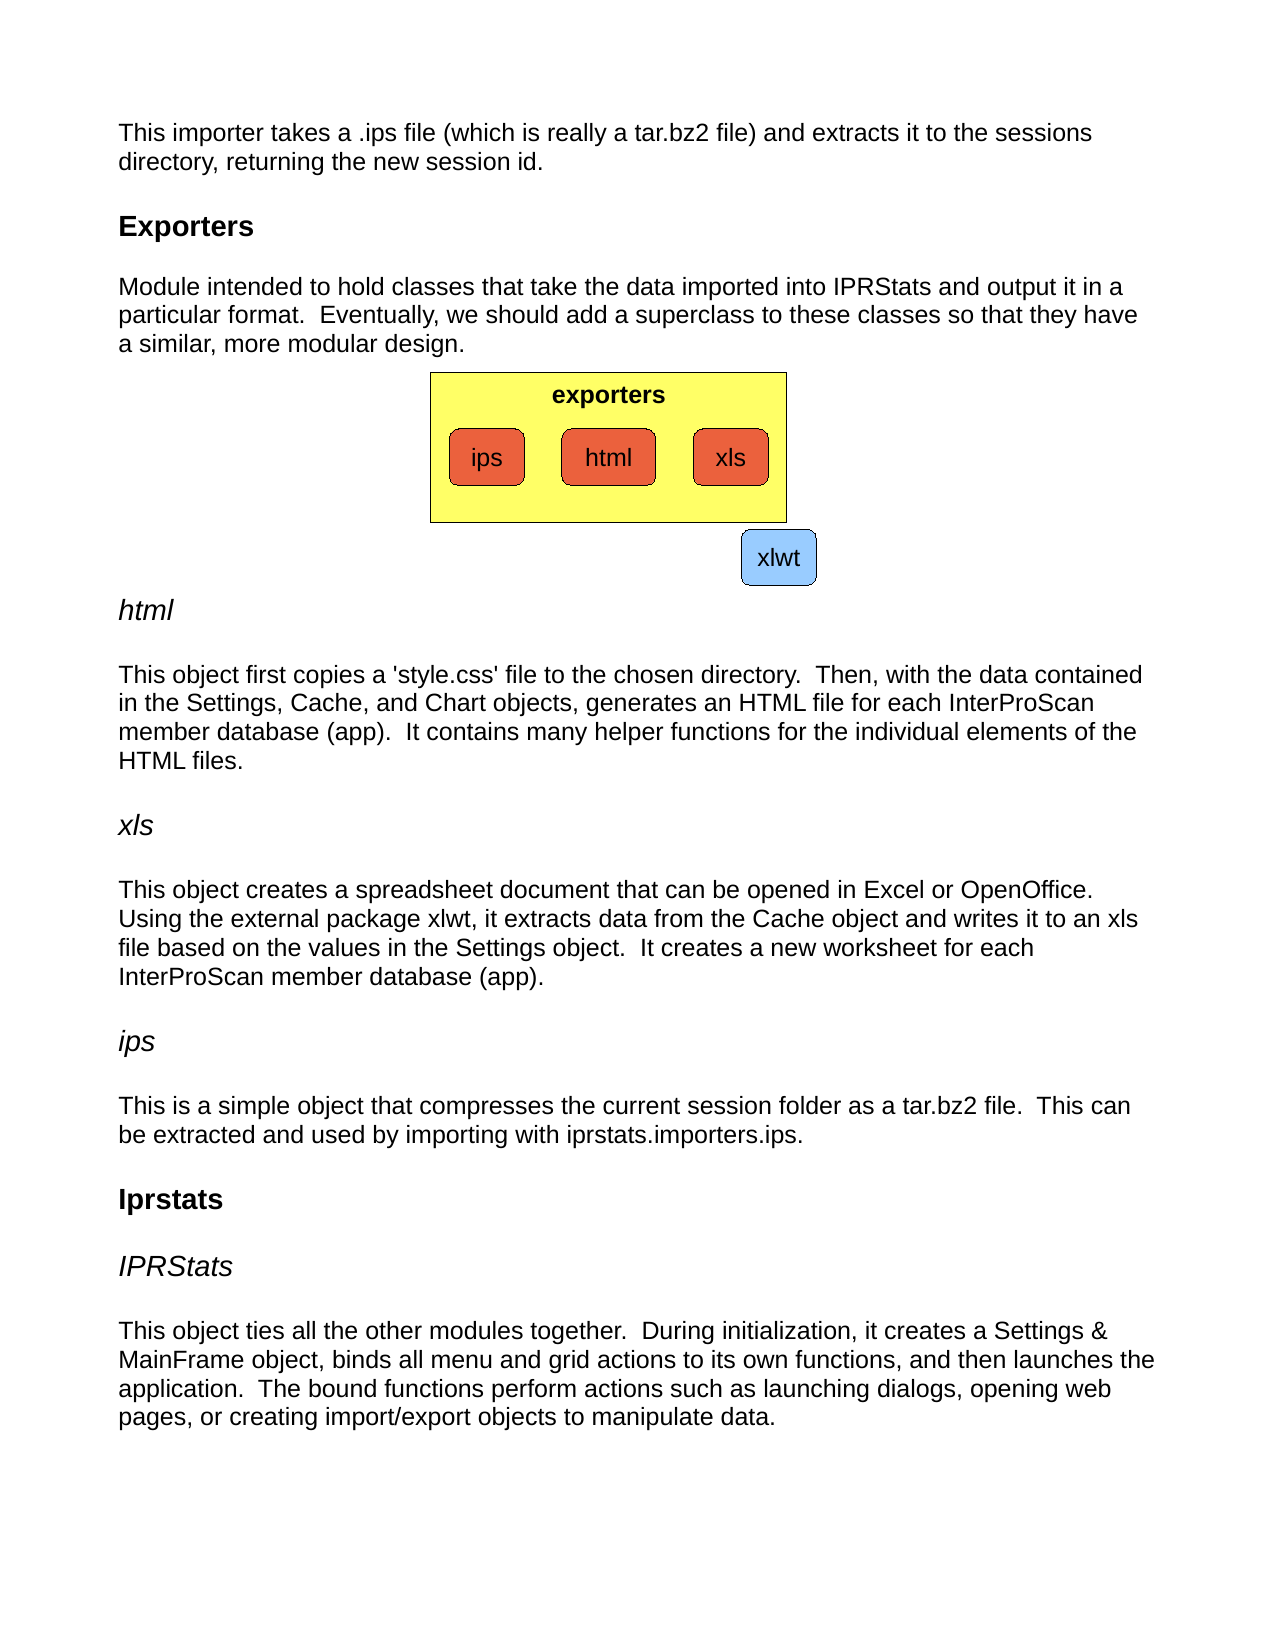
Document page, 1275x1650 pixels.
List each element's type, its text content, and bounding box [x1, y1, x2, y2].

text ips [118, 1024, 1157, 1057]
text Module intended to hold classes that take the data imported into IPRStats and output it in a particular format. Eventually, we should add a superclass to these classes so that they have a similar, more modular design. [118, 271, 1157, 358]
text Iprstats [118, 1182, 1157, 1215]
text IPRStats [118, 1249, 1157, 1282]
text This importer takes a .ips file (which is really a tar.bz2 file) and extracts it to the sessions directory, returning the new session id. [118, 118, 1157, 176]
text Exporters [118, 209, 1157, 243]
text html [118, 592, 1157, 626]
text This object creates a spreadsheet document that can be opened in Excel or OpenOffice. Using the external package xlwt, it extracts data from the Cache object and writes it to an xls file based on the values in the Settings object. It creates a new worksheet for each InterProScan member database (app). [118, 875, 1157, 990]
text This is a simple object that compresses the current session folder as a tar.bz2 file. This can be extracted and used by importing with iprstats.importers.ips. [118, 1091, 1157, 1148]
text xls [118, 808, 1157, 842]
text This object ties all the other modules together. During initialization, it creates a Settings & MainFrame object, binds all menu and grid actions to its own functions, and then launches the application. The bound functions perform actions such as launching dialogs, opening web pages, or creating import/export objects to manipulate data. [118, 1316, 1157, 1431]
text This object first copies a 'style.css' file to the chosen directory. Then, with the data contained in the Settings, Cache, and Chart objects, generates an HTML file for each InterProScan member database (app). It contains many helper functions for the individual elements of the HTML files. [118, 659, 1157, 774]
